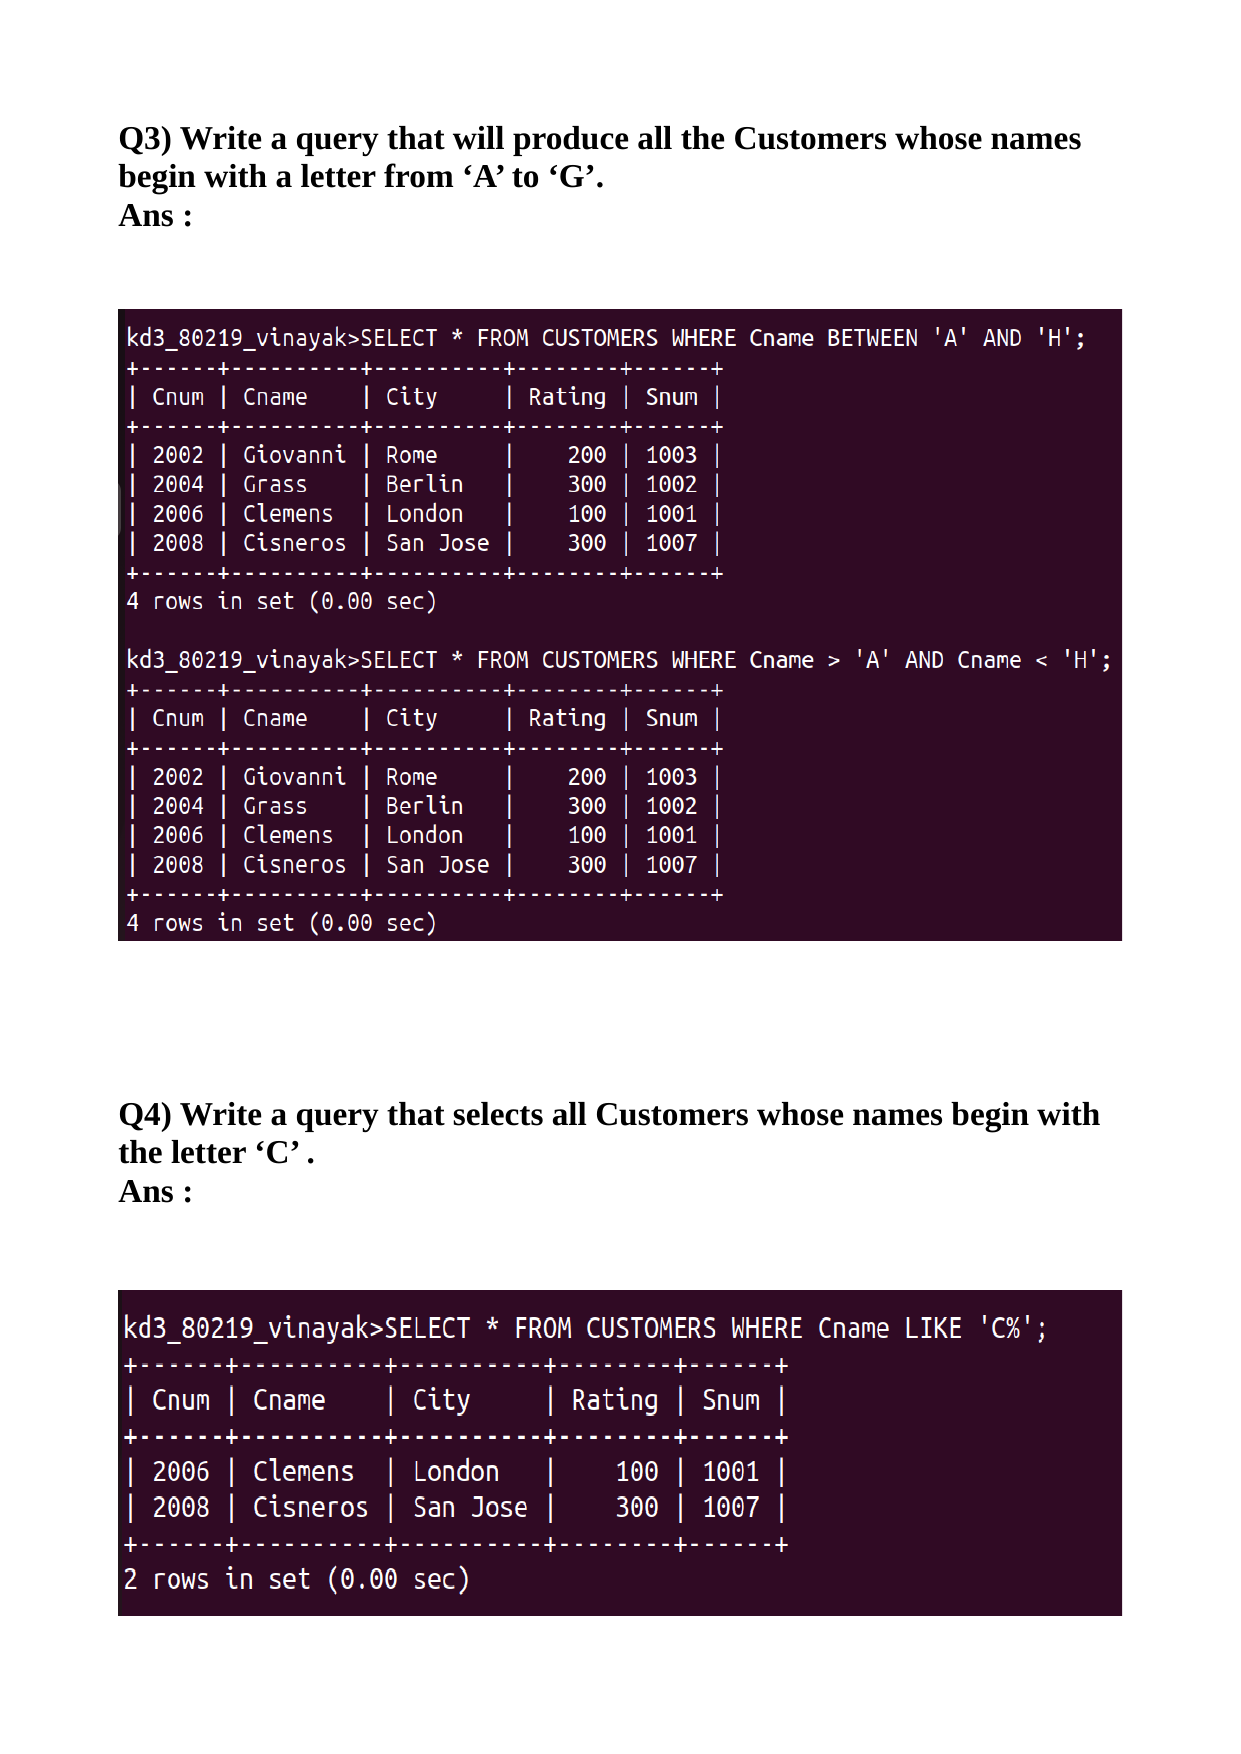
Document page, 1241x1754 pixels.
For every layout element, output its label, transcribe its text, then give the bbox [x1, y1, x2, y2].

text Q3) Write a query that will produce all the Customers whose names begin with a letter from ‘A’ to ‘G’. [118, 118, 1122, 195]
picture [118, 309, 1123, 941]
text Q4) Write a query that selects all Customers whose names begin with the letter ‘C’ . [118, 1094, 1122, 1171]
text Ans : [118, 1171, 1122, 1209]
picture [118, 1290, 1123, 1616]
text Ans : [118, 195, 1122, 233]
